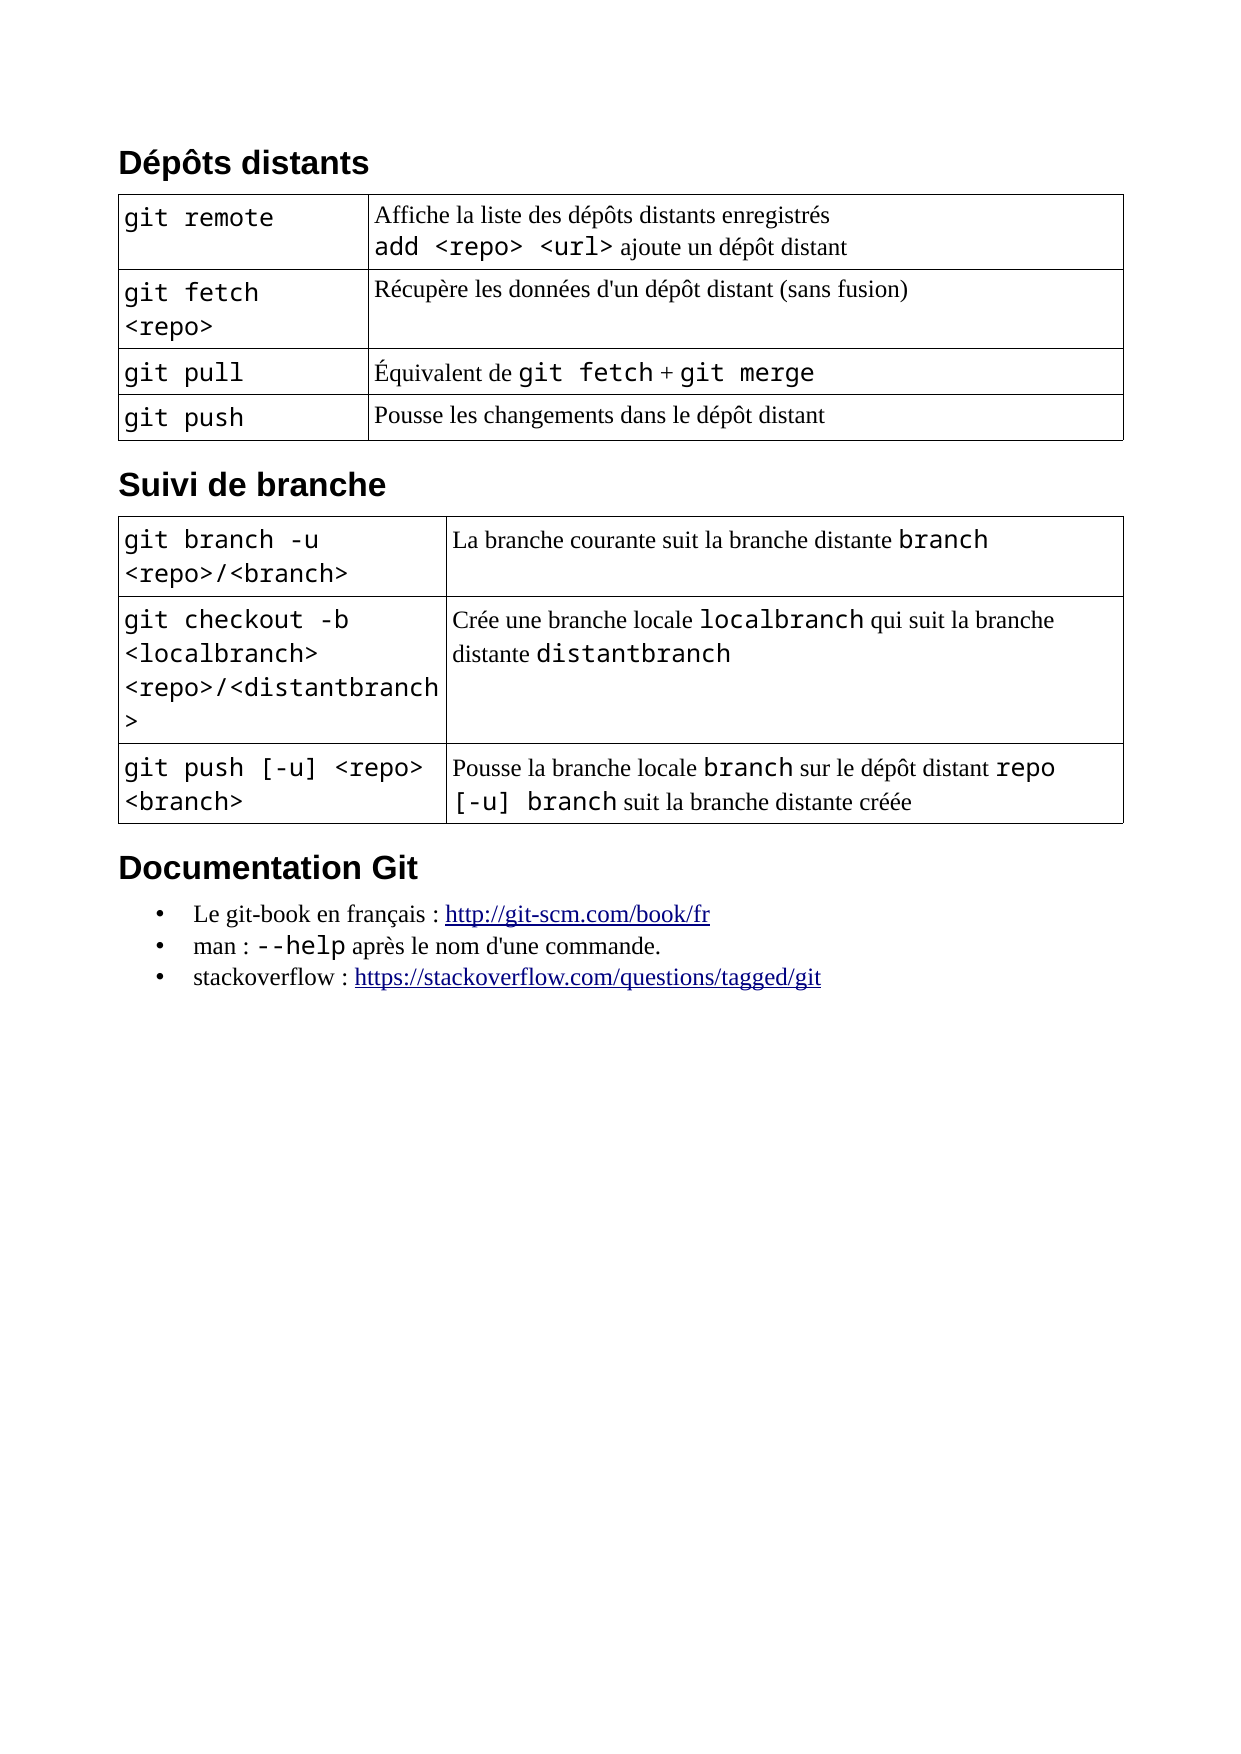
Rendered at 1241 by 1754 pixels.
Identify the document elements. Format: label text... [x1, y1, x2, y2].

table_cell Équivalent de git fetch + git merge [369, 349, 1123, 394]
table_cell git checkout -b <localbranch> <repo>/<distantbranch> [119, 597, 446, 743]
list man : --help après le nom d'une commande. [156, 928, 1122, 962]
subtitle Dépôts distants [118, 143, 1122, 182]
list Le git-book en français : http://git-scm.com/book/fr [156, 899, 1122, 928]
table_cell Pousse les changements dans le dépôt distant [369, 395, 1123, 439]
table_cell Récupère les données d'un dépôt distant (sans fusion) [369, 270, 1123, 348]
table_header git remote [119, 195, 368, 269]
table_cell git pull [119, 349, 368, 394]
subtitle Documentation Git [118, 848, 1122, 887]
subtitle Suivi de branche [118, 465, 1122, 503]
list stackoverflow : https://stackoverflow.com/questions/tagged/git [156, 962, 1122, 991]
table_cell git push [-u] <repo> <branch> [119, 744, 446, 823]
table_cell Crée une branche locale localbranch qui suit la branche distante distantbranch [447, 597, 1123, 743]
table_cell git push [119, 395, 368, 439]
table_header Affiche la liste des dépôts distants enregistrés add <repo> <url> ajoute un dépôt distant [369, 195, 1123, 269]
table_cell git fetch <repo> [119, 270, 368, 348]
table_cell Pousse la branche locale branch sur le dépôt distant repo [-u] branch suit la branche distante créée [447, 744, 1123, 823]
table_header La branche courante suit la branche distante branch [447, 517, 1123, 596]
table_header git branch -u <repo>/<branch> [119, 517, 446, 596]
